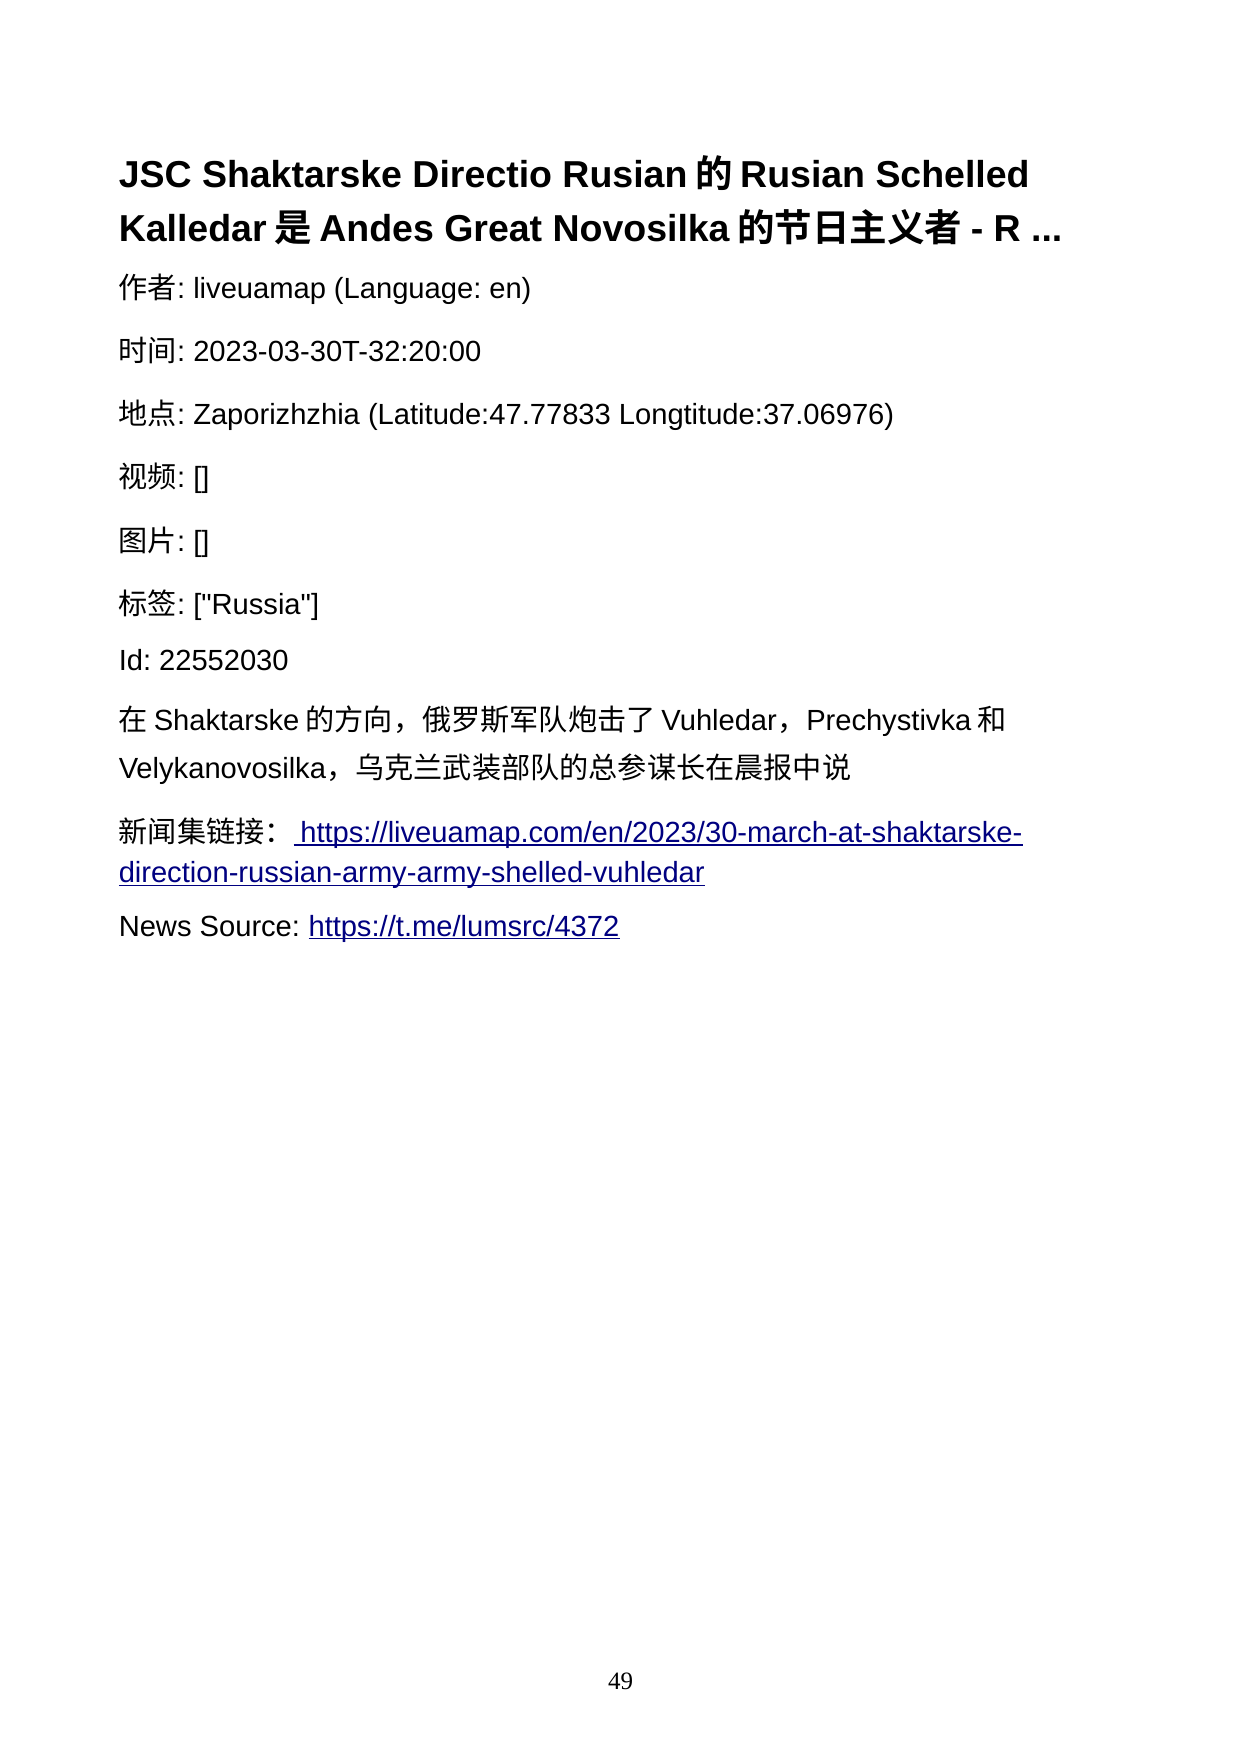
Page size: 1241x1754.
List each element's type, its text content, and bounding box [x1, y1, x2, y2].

text 地点: Zaporizhzhia (Latitude:47.77833 Longtitude:37.06976) [118, 391, 1122, 433]
text 作者: liveuamap (Language: en) [118, 264, 1122, 307]
text 图片: [] [118, 517, 1122, 559]
text 视频: [] [118, 454, 1122, 496]
text 在Shaktarske的方向，俄罗斯军队炮击了Vuhledar，Prechystivka和Velykanovosilka，乌克兰武装部队的总参谋长在晨报中说 [118, 696, 1122, 787]
text 标签: ["Russia"] [118, 580, 1122, 622]
text News Source: https://t.me/lumsrc/4372 [118, 908, 1122, 942]
subtitle JSC Shaktarske Directio Rusian的Rusian Schelled Kalledar是Andes Great Novosilka的节日主义者 - R ... [118, 143, 1122, 252]
text 新闻集链接： https://liveuamap.com/en/2023/30-march-at-shaktarske-direction-russian-army-army-shelled-vuhledar [118, 808, 1122, 889]
text Id: 22552030 [118, 643, 1122, 677]
text 时间: 2023-03-30T-32:20:00 [118, 328, 1122, 370]
